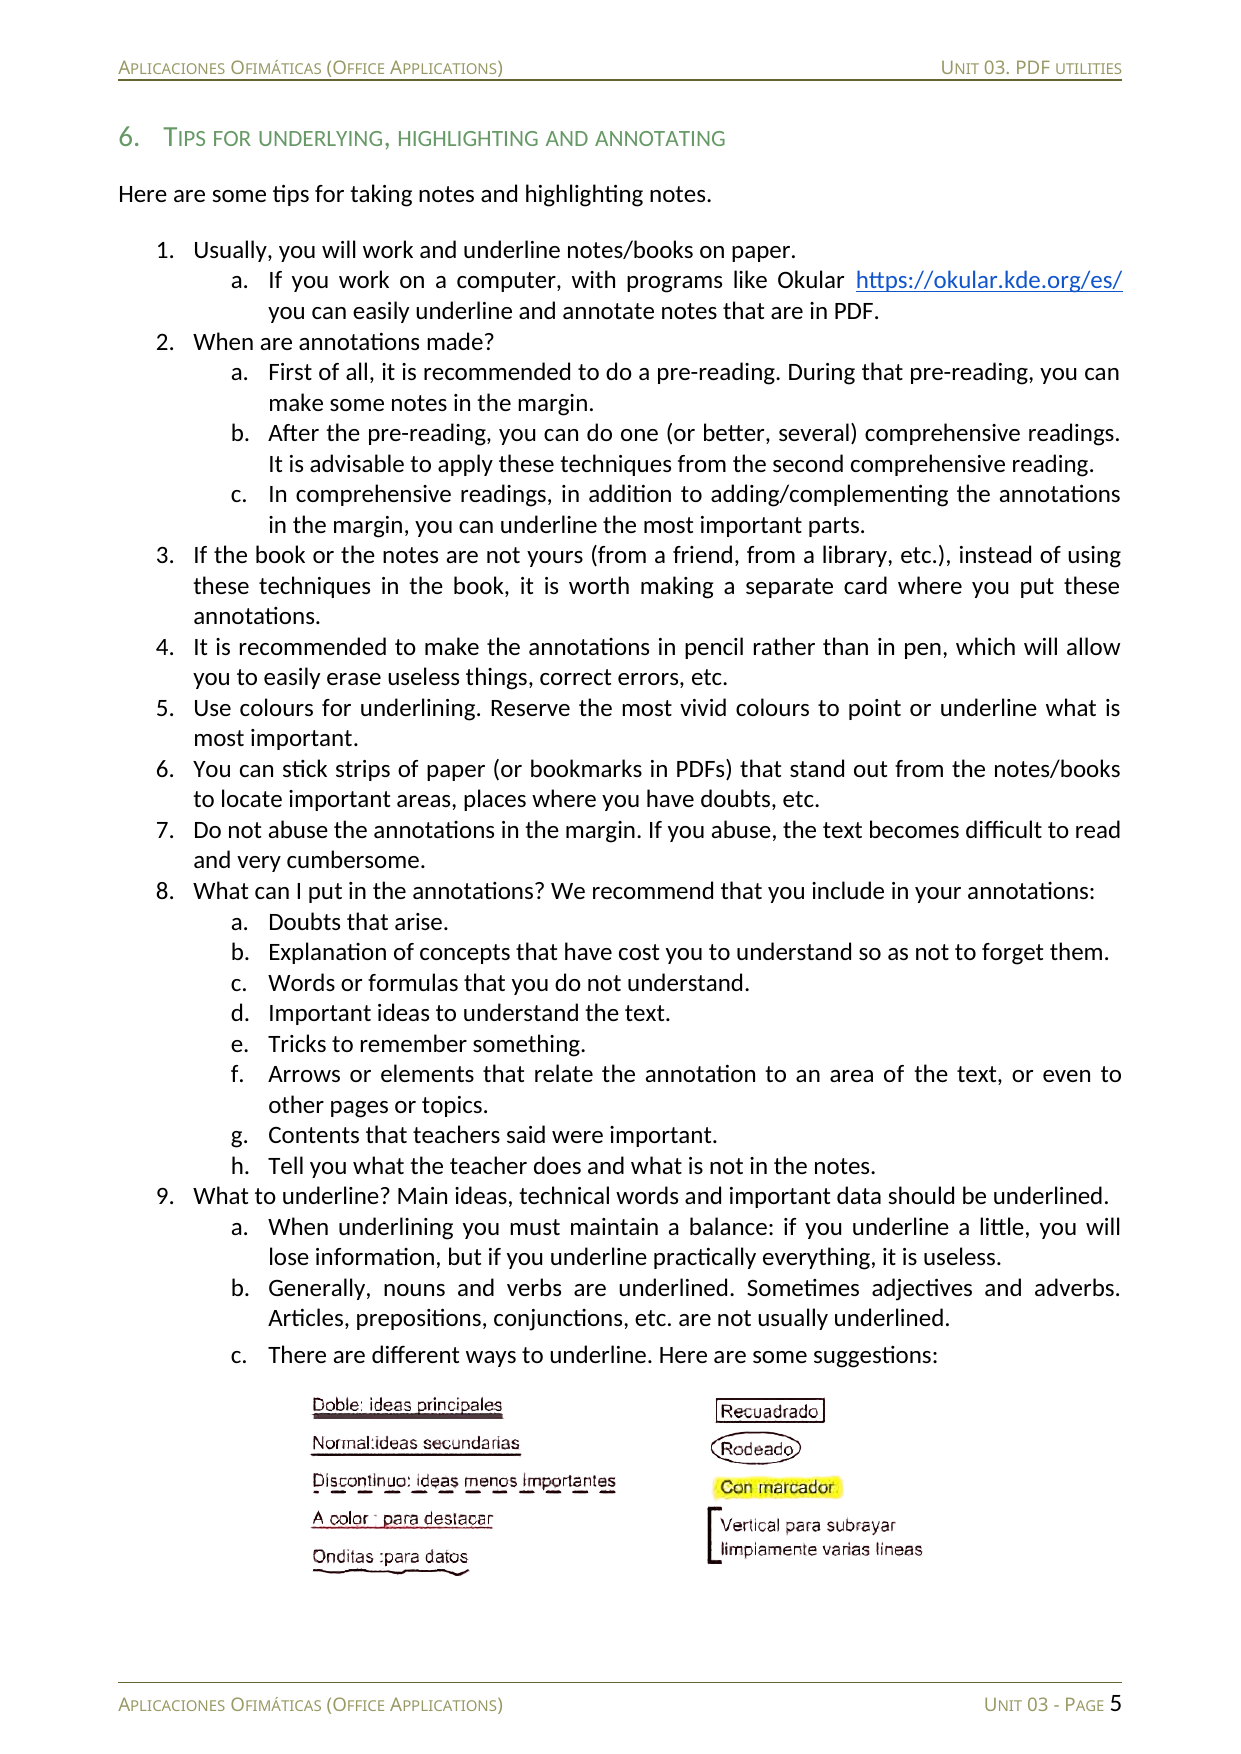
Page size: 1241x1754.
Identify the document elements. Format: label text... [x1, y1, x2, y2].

list If you work on a computer, with programs like Okular https://okular.kde.org/es/ you can easily underline and annotate notes that are in PDF. [231, 265, 1122, 326]
list If the book or the notes are not yours (from a friend, from a library, etc.), instead of using these techniques in the book, it is worth making a separate card where you put these annotations. [156, 539, 1122, 631]
list Important ideas to understand the text. [231, 997, 1122, 1028]
list Doubts that arise. [231, 906, 1122, 936]
list Tell you what the teacher does and what is not in the notes. [231, 1150, 1122, 1180]
list Use colours for underlining. Reserve the most vivid colours to point or underline what is most important. [156, 692, 1122, 753]
subtitle Tips for underlying, highlighting and annotating [118, 118, 1122, 154]
list Explanation of concepts that have cost you to understand so as not to forget them. [231, 936, 1122, 967]
list Generally, nouns and verbs are underlined. Sometimes adjectives and adverbs. Articles, prepositions, conjunctions, etc. are not usually underlined. [231, 1272, 1122, 1333]
picture [292, 1375, 948, 1585]
list Usually, you will work and underline notes/books on paper. [156, 234, 1122, 265]
list When are annotations made? [156, 326, 1122, 356]
list Words or formulas that you do not understand. [231, 967, 1122, 997]
list Contents that teachers said were important. [231, 1119, 1122, 1150]
list First of all, it is recommended to do a pre-reading. During that pre-reading, you can make some notes in the margin. [231, 356, 1122, 417]
list There are different ways to underline. Here are some suggestions: [231, 1339, 1122, 1369]
list You can stick strips of paper (or bookmarks in PDFs) that stand out from the notes/books to locate important areas, places where you have doubts, etc. [156, 753, 1122, 814]
list In comprehensive readings, in addition to adding/complementing the annotations in the margin, you can underline the most important parts. [231, 478, 1122, 539]
list When underlining you must maintain a balance: if you underline a little, you will lose information, but if you underline practically everything, it is useless. [231, 1211, 1122, 1272]
list Do not abuse the annotations in the margin. If you abuse, the text becomes difficult to read and very cumbersome. [156, 814, 1122, 875]
list After the pre-reading, you can do one (or better, several) comprehensive readings. It is advisable to apply these techniques from the second comprehensive reading. [231, 417, 1122, 478]
list It is recommended to make the annotations in pencil rather than in pen, which will allow you to easily erase useless things, correct errors, etc. [156, 631, 1122, 692]
list What can I put in the annotations? We recommend that you include in your annotations: [156, 875, 1122, 906]
list What to underline? Main ideas, technical words and important data should be underlined. [156, 1180, 1122, 1211]
text Here are some tips for taking notes and highlighting notes. [118, 179, 1122, 209]
list Tricks to remember something. [231, 1028, 1122, 1058]
list Arrows or elements that relate the annotation to an area of ​​the text, or even to other pages or topics. [231, 1058, 1122, 1119]
